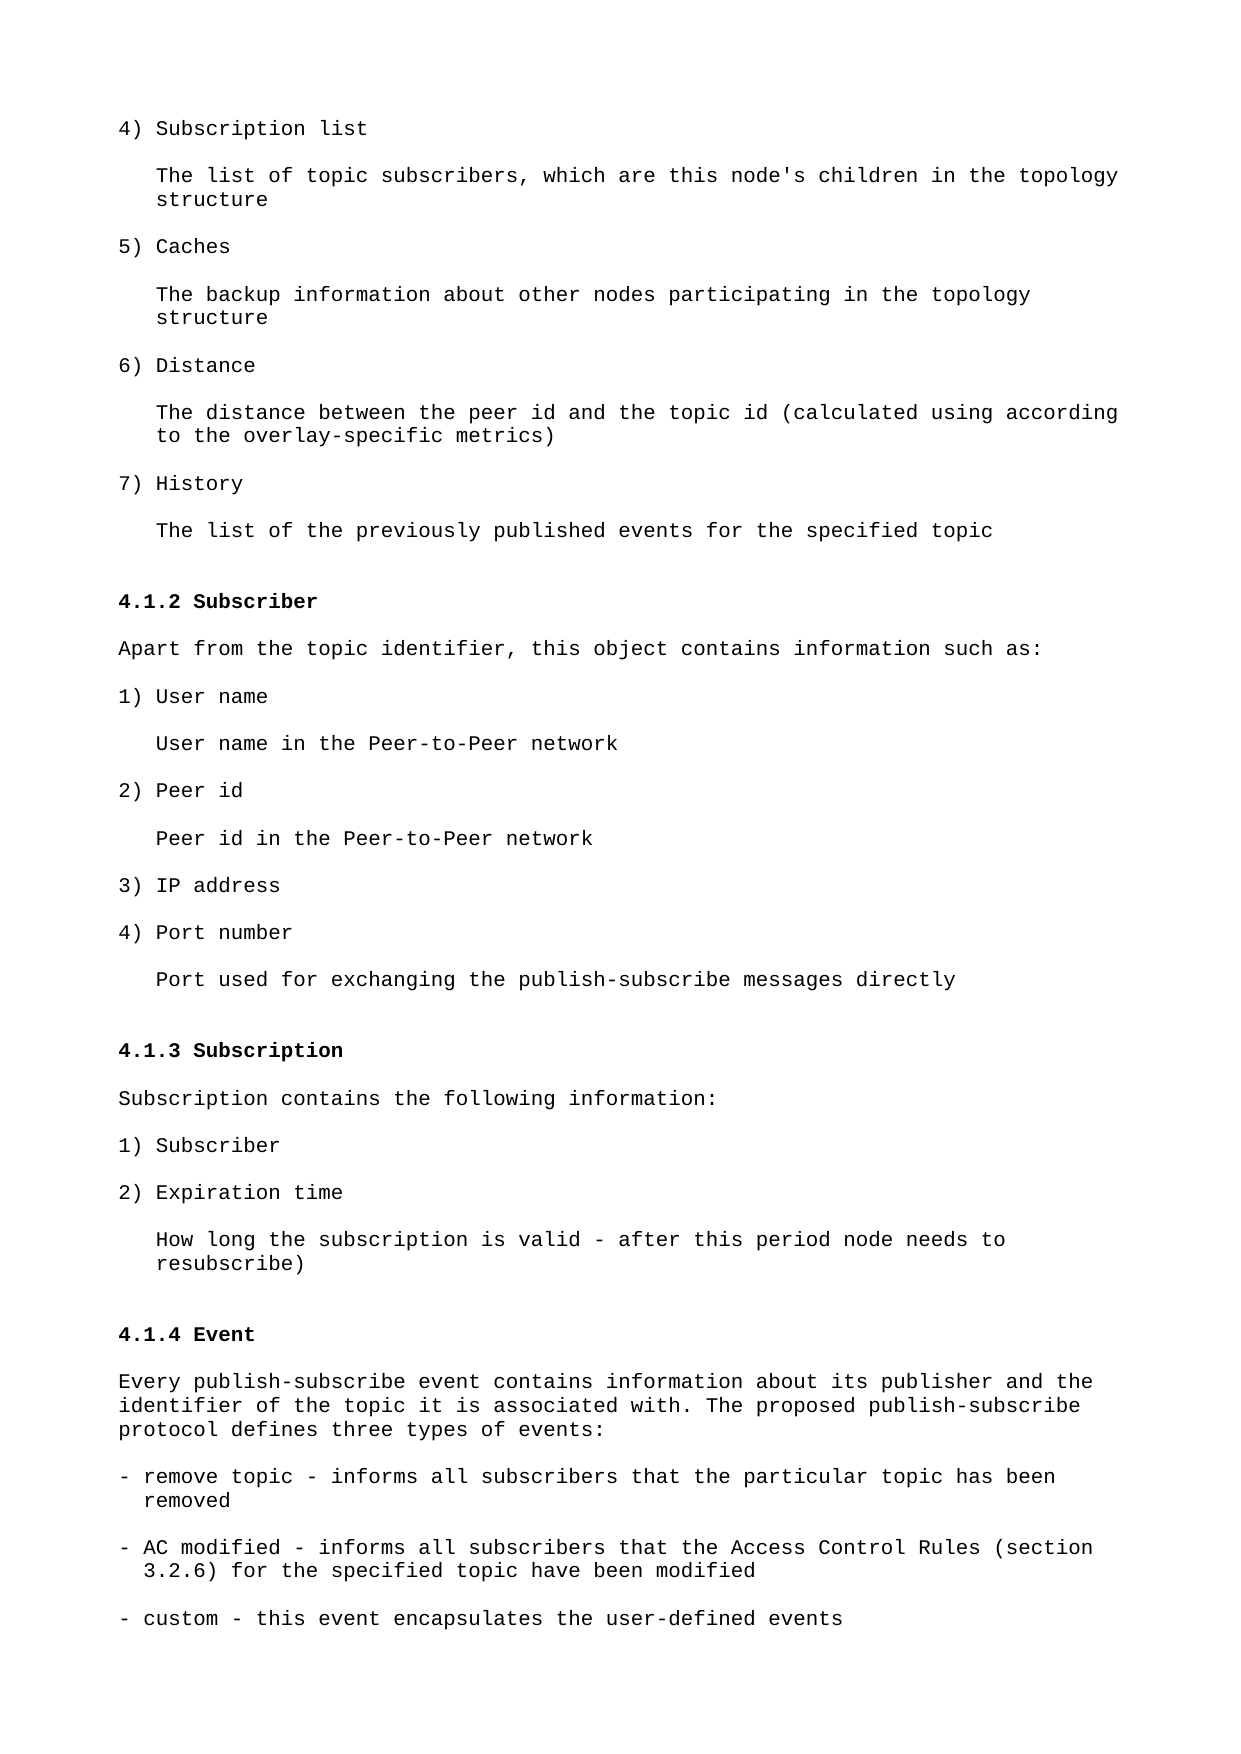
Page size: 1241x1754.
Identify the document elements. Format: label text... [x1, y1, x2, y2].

text - custom - this event encapsulates the user-defined events [118, 1608, 1122, 1631]
text The distance between the peer id and the topic id (calculated using according [118, 402, 1122, 426]
text Apart from the topic identifier, this object contains information such as: [118, 638, 1122, 662]
text 2) Expiration time [118, 1182, 1122, 1206]
subtitle 4.1.4 Event [118, 1324, 1122, 1348]
text 4) Subscription list [118, 118, 1122, 142]
text Port used for exchanging the publish-subscribe messages directly [118, 969, 1122, 993]
text 1) User name [118, 686, 1122, 709]
text resubscribe) [118, 1253, 1122, 1277]
text 1) Subscriber [118, 1135, 1122, 1158]
text Peer id in the Peer-to-Peer network [118, 827, 1122, 851]
text removed [118, 1489, 1122, 1513]
text How long the subscription is valid - after this period node needs to [118, 1229, 1122, 1253]
text 5) Caches [118, 236, 1122, 260]
text Every publish-subscribe event contains information about its publisher and the identifier of the topic it is associated with. The proposed publish-subscribe protocol defines three types of events: [118, 1371, 1122, 1442]
text 7) History [118, 473, 1122, 496]
text Subscription contains the following information: [118, 1088, 1122, 1111]
text 2) Peer id [118, 780, 1122, 804]
text User name in the Peer-to-Peer network [118, 733, 1122, 757]
text to the overlay-specific metrics) [118, 426, 1122, 449]
text The backup information about other nodes participating in the topology [118, 284, 1122, 307]
text structure [118, 307, 1122, 331]
subtitle 4.1.3 Subscription [118, 1040, 1122, 1064]
text - AC modified - informs all subscribers that the Access Control Rules (section [118, 1537, 1122, 1561]
text - remove topic - informs all subscribers that the particular topic has been [118, 1466, 1122, 1489]
text 3) IP address [118, 875, 1122, 898]
text 6) Distance [118, 354, 1122, 378]
text 3.2.6) for the specified topic have been modified [118, 1561, 1122, 1584]
text 4) Port number [118, 922, 1122, 946]
text The list of topic subscribers, which are this node's children in the topology [118, 165, 1122, 189]
text structure [118, 189, 1122, 213]
subtitle 4.1.2 Subscriber [118, 591, 1122, 615]
text The list of the previously published events for the specified topic [118, 520, 1122, 544]
